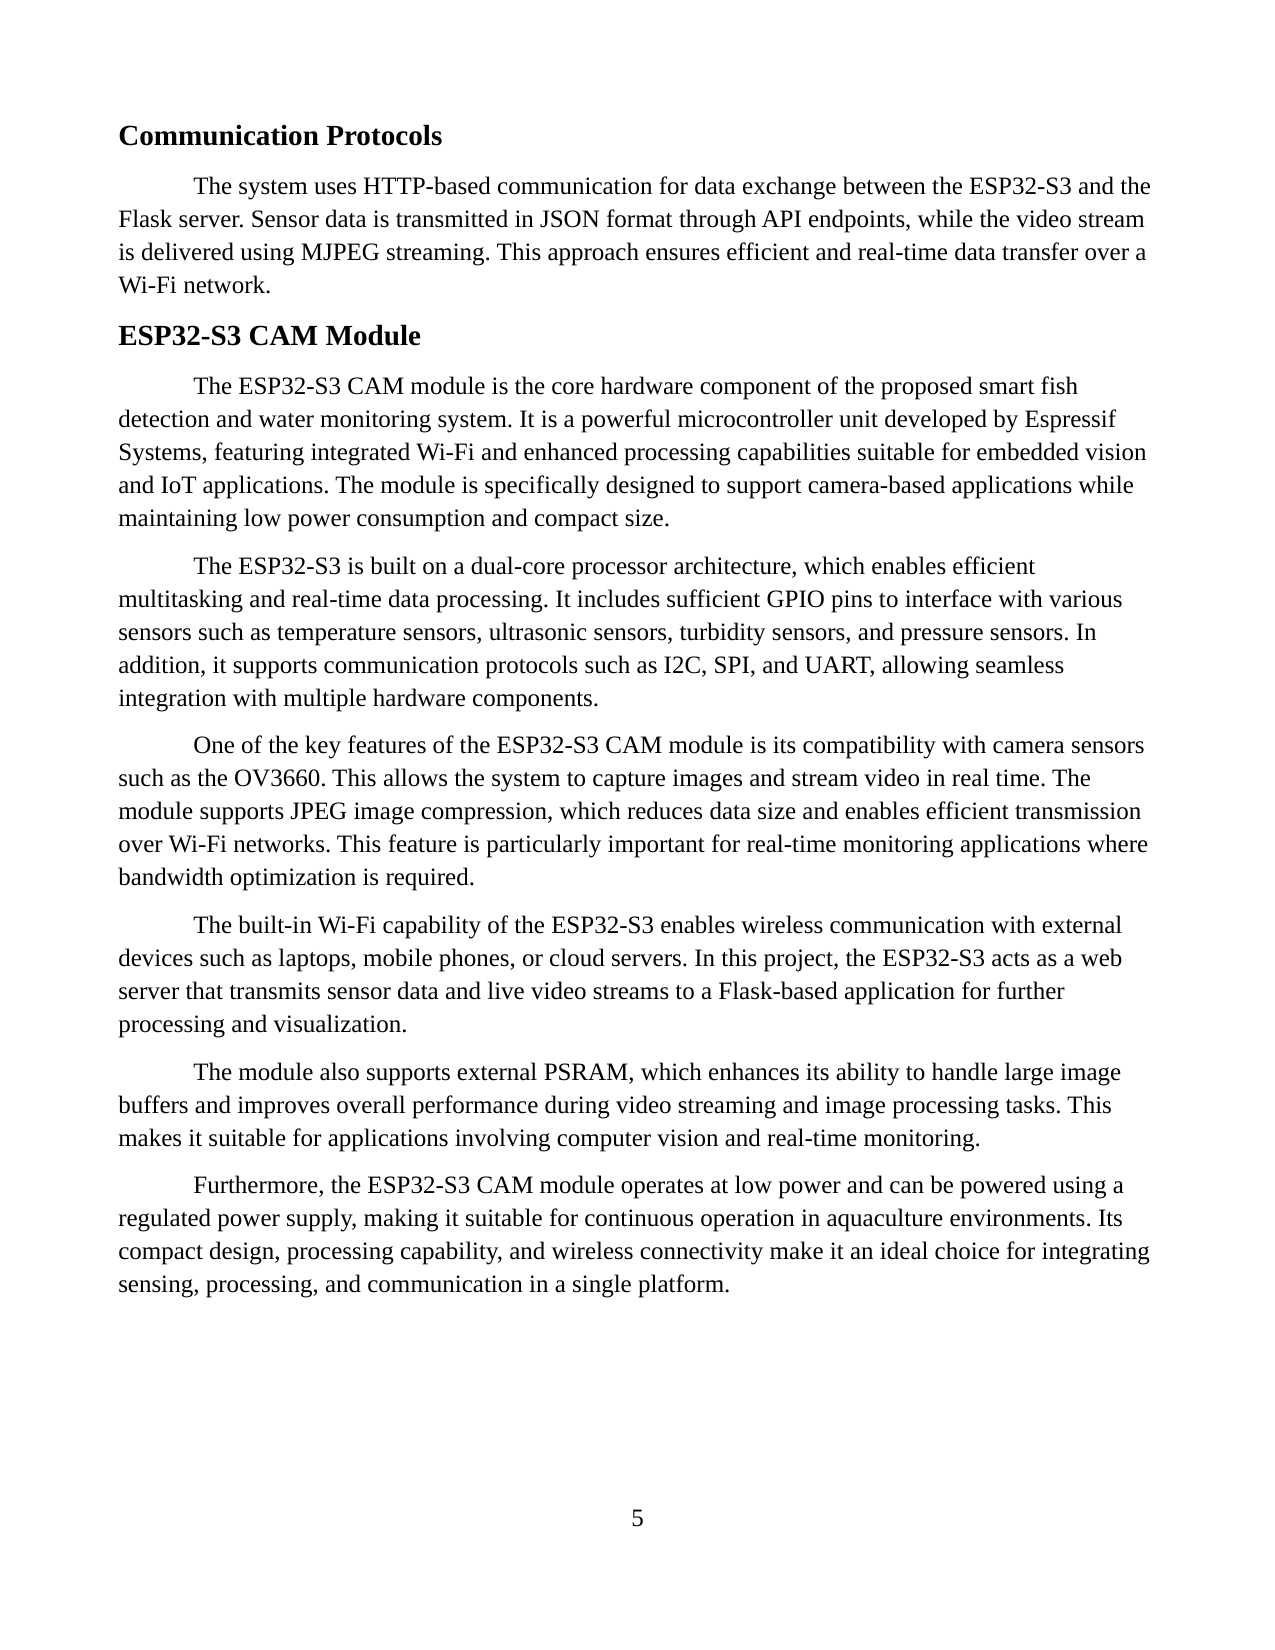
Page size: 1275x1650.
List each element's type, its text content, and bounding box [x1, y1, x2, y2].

text The ESP32-S3 is built on a dual-core processor architecture, which enables efficient multitasking and real-time data processing. It includes sufficient GPIO pins to interface with various sensors such as temperature sensors, ultrasonic sensors, turbidity sensors, and pressure sensors. In addition, it supports communication protocols such as I2C, SPI, and UART, allowing seamless integration with multiple hardware components. [118, 551, 1157, 712]
text The system uses HTTP-based communication for data exchange between the ESP32-S3 and the Flask server. Sensor data is transmitted in JSON format through API endpoints, while the video stream is delivered using MJPEG streaming. This approach ensures efficient and real-time data transfer over a Wi-Fi network. [118, 171, 1157, 299]
text One of the key features of the ESP32-S3 CAM module is its compatibility with camera sensors such as the OV3660. This allows the system to capture images and stream video in real time. The module supports JPEG image compression, which reduces data size and enables efficient transmission over Wi-Fi networks. This feature is particularly important for real-time monitoring applications where bandwidth optimization is required. [118, 730, 1157, 891]
text The built-in Wi-Fi capability of the ESP32-S3 enables wireless communication with external devices such as laptops, mobile phones, or cloud servers. In this project, the ESP32-S3 acts as a web server that transmits sensor data and live video streams to a Flask-based application for further processing and visualization. [118, 910, 1157, 1038]
subtitle Communication Protocols [118, 118, 1157, 152]
subtitle ESP32-S3 CAM Module [118, 318, 1157, 351]
text The module also supports external PSRAM, which enhances its ability to handle large image buffers and improves overall performance during video streaming and image processing tasks. This makes it suitable for applications involving computer vision and real-time monitoring. [118, 1057, 1157, 1152]
text The ESP32-S3 CAM module is the core hardware component of the proposed smart fish detection and water monitoring system. It is a powerful microcontroller unit developed by Espressif Systems, featuring integrated Wi-Fi and enhanced processing capabilities suitable for embedded vision and IoT applications. The module is specifically designed to support camera-based applications while maintaining low power consumption and compact size. [118, 371, 1157, 532]
text Furthermore, the ESP32-S3 CAM module operates at low power and can be powered using a regulated power supply, making it suitable for continuous operation in aquaculture environments. Its compact design, processing capability, and wireless connectivity make it an ideal choice for integrating sensing, processing, and communication in a single platform. [118, 1170, 1157, 1298]
